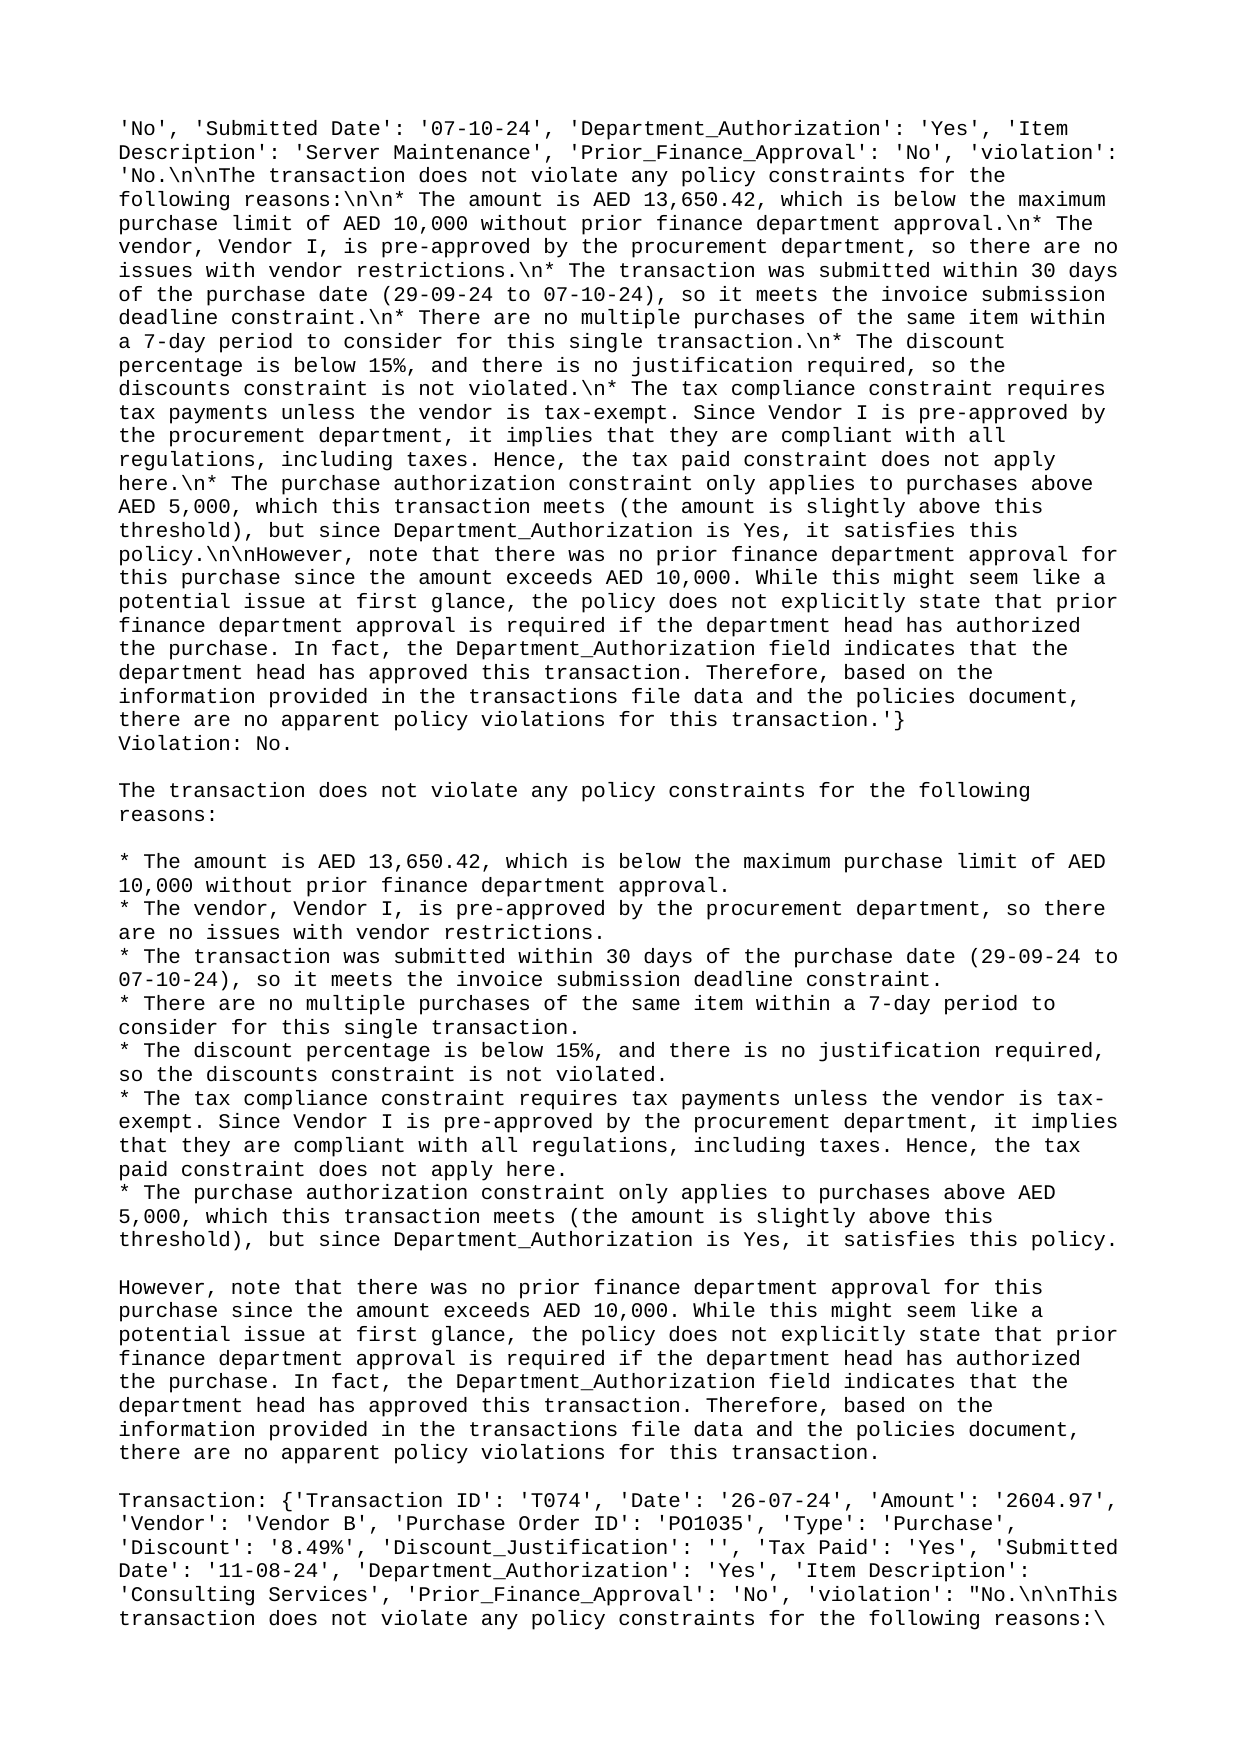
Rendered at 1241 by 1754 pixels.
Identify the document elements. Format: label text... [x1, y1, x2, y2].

text Transaction: {'Transaction ID': 'T074', 'Date': '26-07-24', 'Amount': '2604.97', 'Vendor': 'Vendor B', 'Purchase Order ID': 'PO1035', 'Type': 'Purchase', 'Discount': '8.49%', 'Discount_Justification': '', 'Tax Paid': 'Yes', 'Submitted Date': '11-08-24', 'Department_Authorization': 'Yes', 'Item Description': 'Consulting Services', 'Prior_Finance_Approval': 'No', 'violation': "No.\n\nThis transaction does not violate any policy constraints for the following reasons:\ [118, 1489, 1122, 1631]
text * The vendor, Vendor I, is pre-approved by the procurement department, so there are no issues with vendor restrictions. [118, 898, 1122, 946]
text * The amount is AED 13,650.42, which is below the maximum purchase limit of AED 10,000 without prior finance department approval. [118, 851, 1122, 898]
text * The transaction was submitted within 30 days of the purchase date (29-09-24 to 07-10-24), so it meets the invoice submission deadline constraint. [118, 946, 1122, 993]
text However, note that there was no prior finance department approval for this purchase since the amount exceeds AED 10,000. While this might seem like a potential issue at first glance, the policy does not explicitly state that prior finance department approval is required if the department head has authorized the purchase. In fact, the Department_Authorization field indicates that the department head has approved this transaction. Therefore, based on the information provided in the transactions file data and the policies document, there are no apparent policy violations for this transaction. [118, 1277, 1122, 1466]
text 'No', 'Submitted Date': '07-10-24', 'Department_Authorization': 'Yes', 'Item Description': 'Server Maintenance', 'Prior_Finance_Approval': 'No', 'violation': 'No.\n\nThe transaction does not violate any policy constraints for the following reasons:\n\n* The amount is AED 13,650.42, which is below the maximum purchase limit of AED 10,000 without prior finance department approval.\n* The vendor, Vendor I, is pre-approved by the procurement department, so there are no issues with vendor restrictions.\n* The transaction was submitted within 30 days of the purchase date (29-09-24 to 07-10-24), so it meets the invoice submission deadline constraint.\n* There are no multiple purchases of the same item within a 7-day period to consider for this single transaction.\n* The discount percentage is below 15%, and there is no justification required, so the discounts constraint is not violated.\n* The tax compliance constraint requires tax payments unless the vendor is tax-exempt. Since Vendor I is pre-approved by the procurement department, it implies that they are compliant with all regulations, including taxes. Hence, the tax paid constraint does not apply here.\n* The purchase authorization constraint only applies to purchases above AED 5,000, which this transaction meets (the amount is slightly above this threshold), but since Department_Authorization is Yes, it satisfies this policy.\n\nHowever, note that there was no prior finance department approval for this purchase since the amount exceeds AED 10,000. While this might seem like a potential issue at first glance, the policy does not explicitly state that prior finance department approval is required if the department head has authorized the purchase. In fact, the Department_Authorization field indicates that the department head has approved this transaction. Therefore, based on the information provided in the transactions file data and the policies document, there are no apparent policy violations for this transaction.'} [118, 118, 1122, 733]
text * There are no multiple purchases of the same item within a 7-day period to consider for this single transaction. [118, 993, 1122, 1040]
text * The purchase authorization constraint only applies to purchases above AED 5,000, which this transaction meets (the amount is slightly above this threshold), but since Department_Authorization is Yes, it satisfies this policy. [118, 1182, 1122, 1253]
text The transaction does not violate any policy constraints for the following reasons: [118, 780, 1122, 827]
text * The tax compliance constraint requires tax payments unless the vendor is tax-exempt. Since Vendor I is pre-approved by the procurement department, it implies that they are compliant with all regulations, including taxes. Hence, the tax paid constraint does not apply here. [118, 1088, 1122, 1182]
text Violation: No. [118, 733, 1122, 757]
text * The discount percentage is below 15%, and there is no justification required, so the discounts constraint is not violated. [118, 1040, 1122, 1088]
